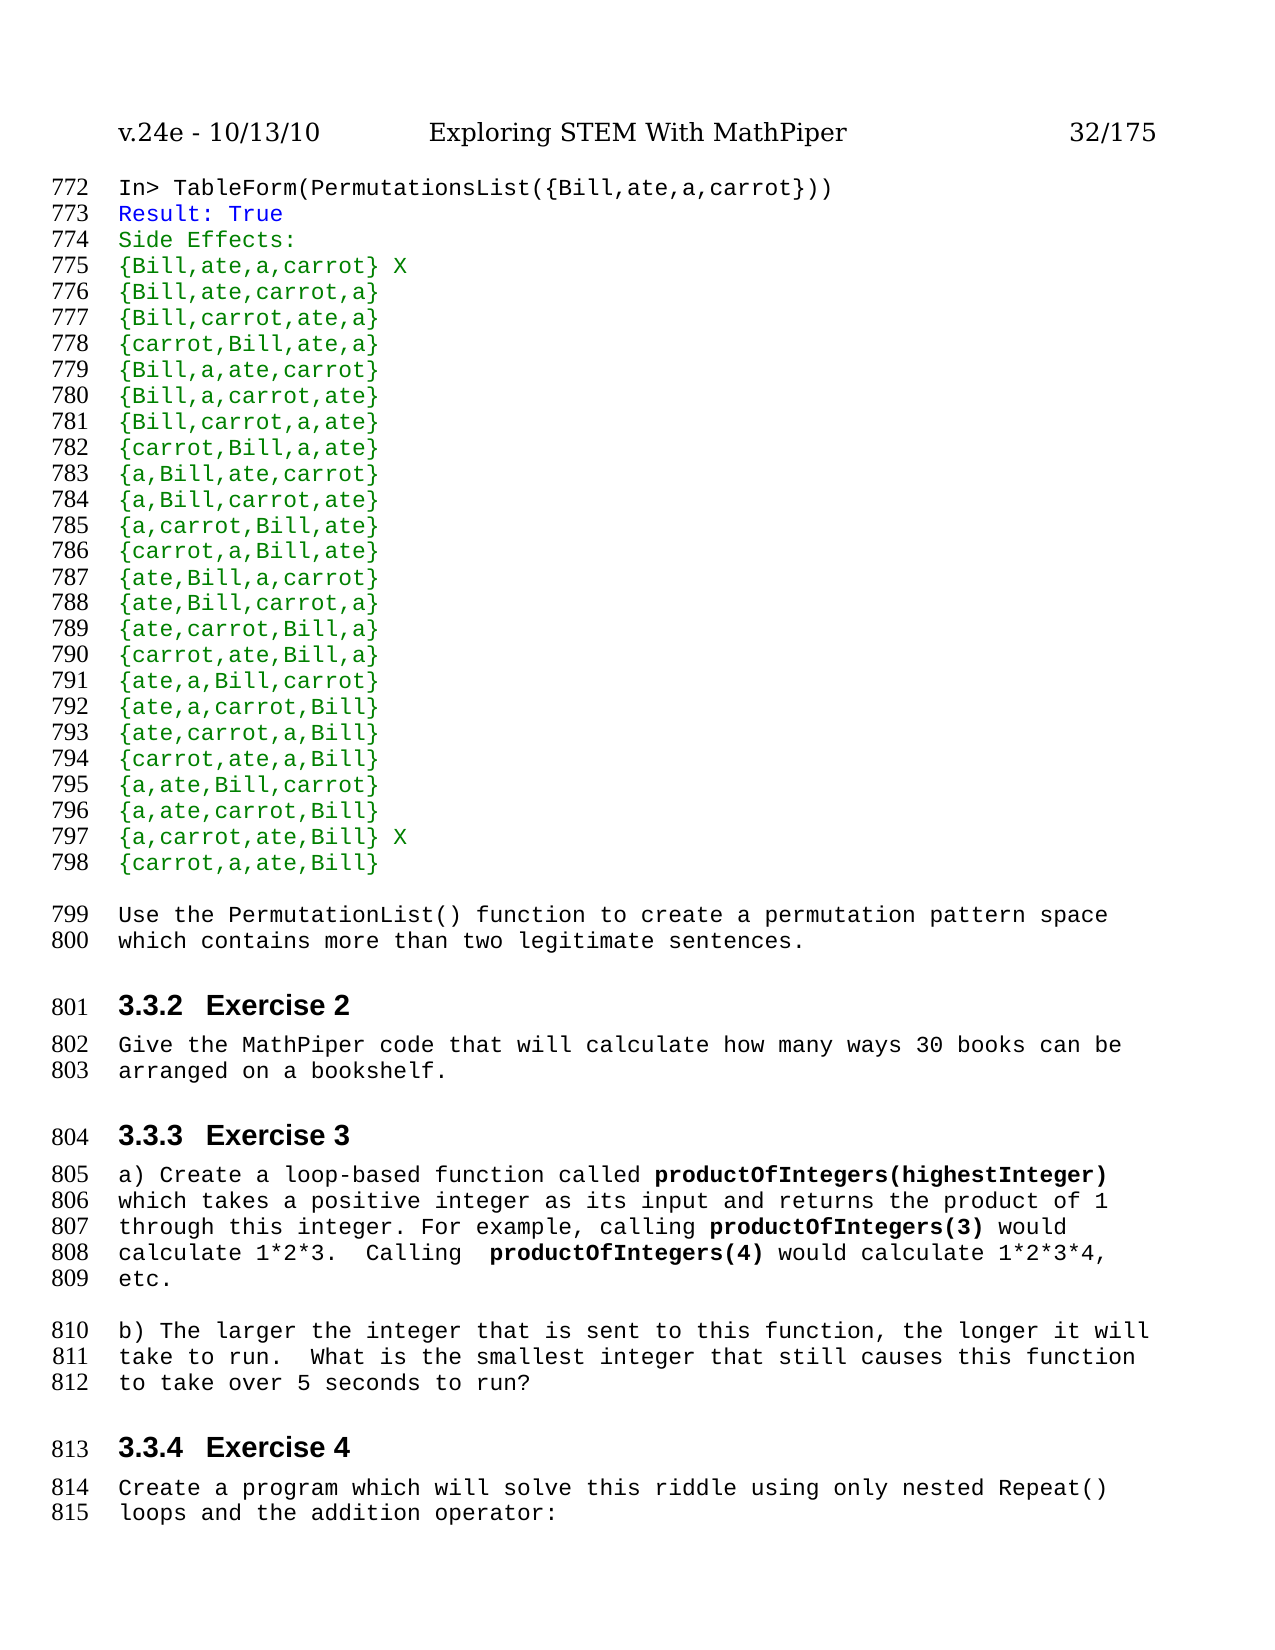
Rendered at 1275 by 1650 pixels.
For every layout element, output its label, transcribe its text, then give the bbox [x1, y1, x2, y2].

text {carrot,Bill,a,ate} [118, 436, 1157, 462]
text Side Effects: [118, 229, 1157, 254]
text {ate,Bill,carrot,a} [118, 592, 1157, 618]
text {ate,Bill,a,carrot} [118, 566, 1157, 592]
text {Bill,ate,carrot,a} [118, 281, 1157, 306]
text {carrot,ate,Bill,a} [118, 644, 1157, 669]
subtitle Exercise 4 [118, 1430, 1157, 1464]
text {ate,carrot,a,Bill} [118, 721, 1157, 747]
text {a,Bill,carrot,ate} [118, 488, 1157, 514]
text Result: True [118, 203, 1157, 229]
text {Bill,carrot,a,ate} [118, 410, 1157, 436]
text {Bill,ate,a,carrot} X [118, 254, 1157, 281]
text {Bill,a,carrot,ate} [118, 384, 1157, 410]
text {carrot,Bill,ate,a} [118, 332, 1157, 358]
text {carrot,ate,a,Bill} [118, 747, 1157, 773]
text In> TableForm(PermutationsList({Bill,ate,a,carrot})) [118, 177, 1157, 203]
text {a,Bill,ate,carrot} [118, 462, 1157, 488]
text {a,carrot,ate,Bill} X [118, 825, 1157, 851]
text Create a program which will solve this riddle using only nested Repeat() loops and the addition operator: [118, 1476, 1157, 1528]
text {carrot,a,Bill,ate} [118, 540, 1157, 566]
text {Bill,a,ate,carrot} [118, 358, 1157, 384]
text {a,carrot,Bill,ate} [118, 514, 1157, 540]
subtitle Exercise 3 [118, 1118, 1157, 1152]
text b) The larger the integer that is sent to this function, the longer it will take to run. What is the smallest integer that still causes this function to take over 5 seconds to run? [118, 1319, 1157, 1397]
text {a,ate,carrot,Bill} [118, 799, 1157, 825]
text Give the MathPiper code that will calculate how many ways 30 books can be arranged on a bookshelf. [118, 1033, 1157, 1085]
text Use the PermutationList() function to create a permutation pattern space which contains more than two legitimate sentences. [118, 903, 1157, 955]
text {ate,carrot,Bill,a} [118, 618, 1157, 644]
text {carrot,a,ate,Bill} [118, 851, 1157, 877]
text {ate,a,Bill,carrot} [118, 669, 1157, 696]
text a) Create a loop-based function called productOfIntegers(highestInteger) which takes a positive integer as its input and returns the product of 1 through this integer. For example, calling productOfIntegers(3) would calculate 1*2*3. Calling productOfIntegers(4) would calculate 1*2*3*4, etc. [118, 1164, 1157, 1293]
subtitle Exercise 2 [118, 988, 1157, 1021]
text {a,ate,Bill,carrot} [118, 773, 1157, 799]
text {ate,a,carrot,Bill} [118, 696, 1157, 721]
text {Bill,carrot,ate,a} [118, 306, 1157, 332]
